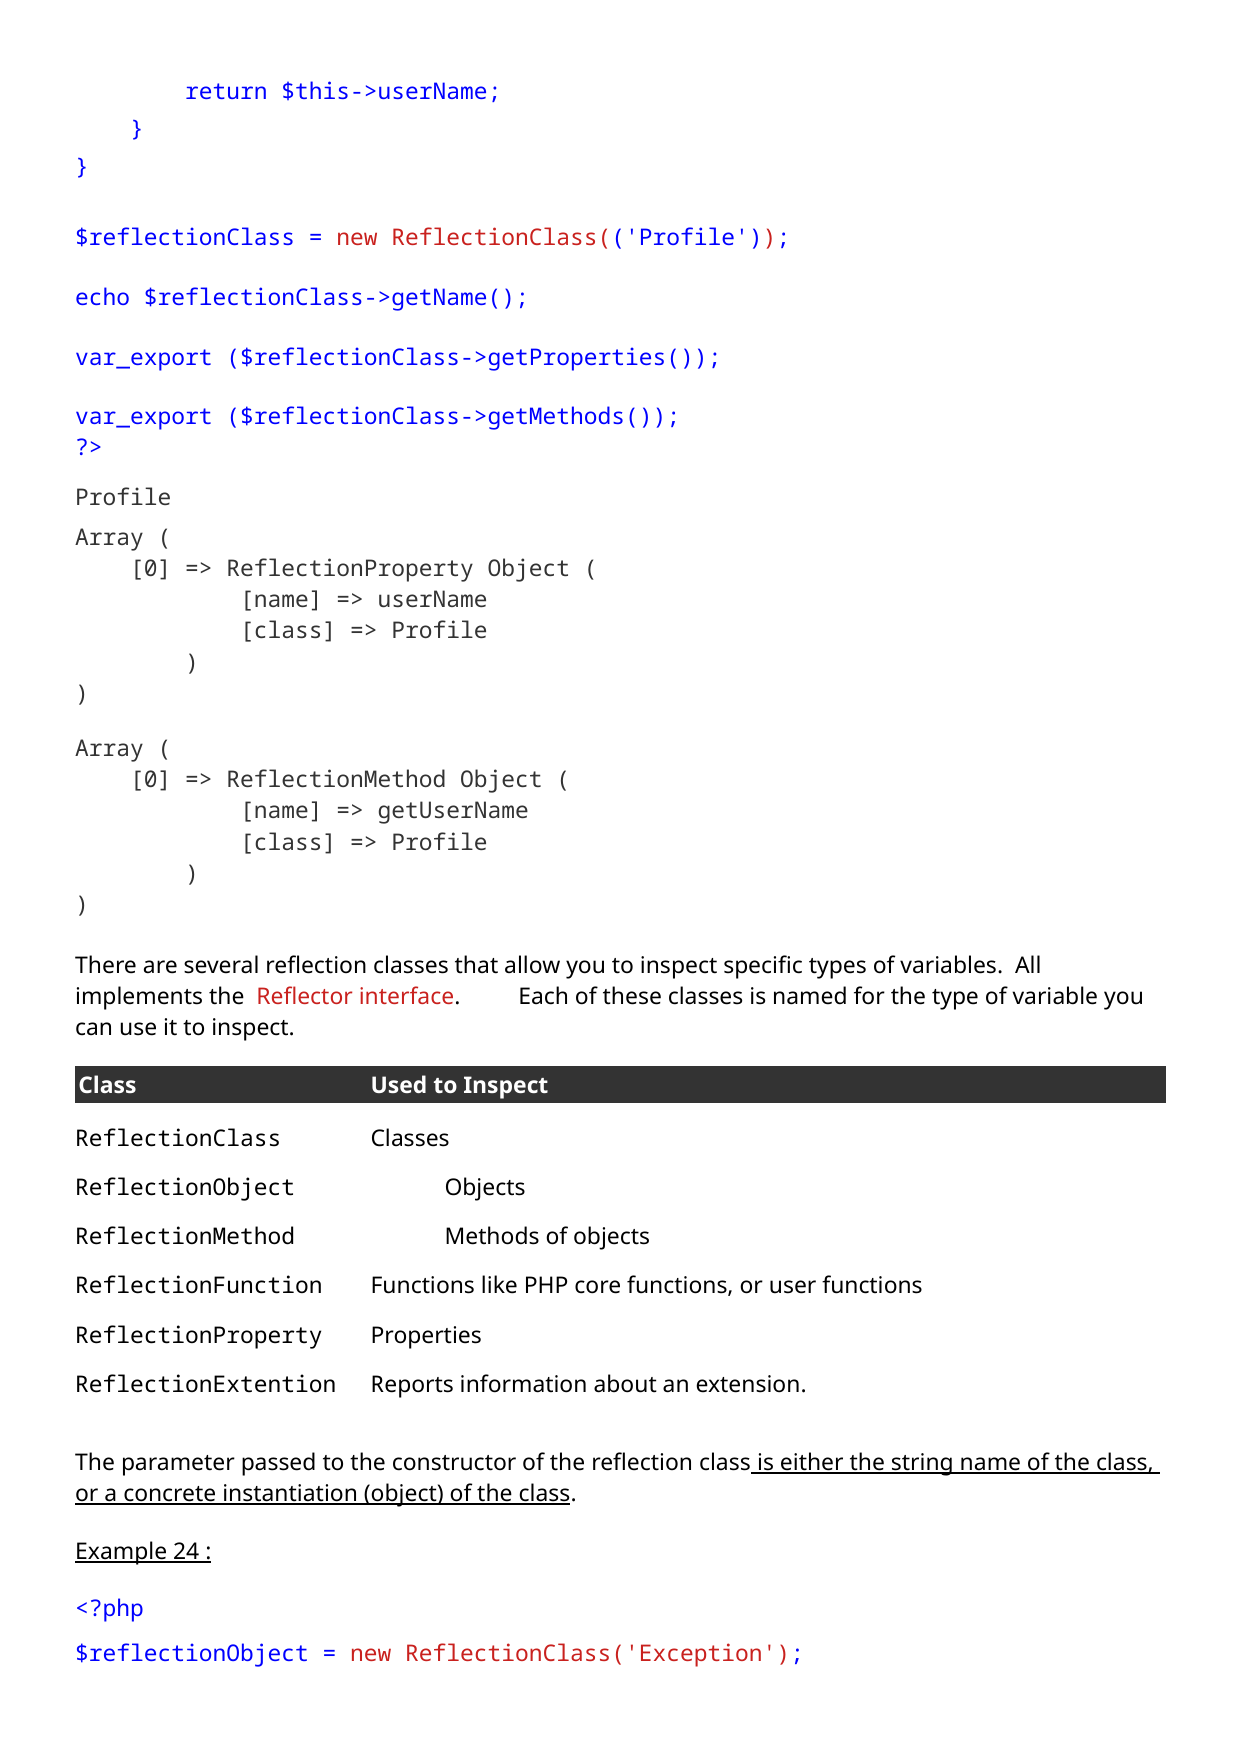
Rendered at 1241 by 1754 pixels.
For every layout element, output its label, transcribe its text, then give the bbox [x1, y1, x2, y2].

text ReflectionMethod Methods of objects [75, 1220, 1166, 1251]
text ?> [75, 431, 1166, 462]
text [0] => ReflectionMethod Object ( [75, 763, 1166, 794]
text <?php [75, 1592, 1166, 1623]
text [0] => ReflectionProperty Object ( [75, 552, 1166, 583]
text var_export ($reflectionClass->getMethods()); [75, 400, 1166, 431]
text echo $reflectionClass->getName(); [75, 281, 1166, 312]
text ReflectionProperty Properties [75, 1319, 1166, 1350]
text ReflectionObject Objects [75, 1171, 1166, 1202]
text [name] => userName [75, 583, 1166, 614]
text Profile [75, 481, 1166, 512]
text } [75, 149, 1166, 181]
text return $this->userName; [75, 75, 1166, 106]
text var_export ($reflectionClass->getProperties()); [75, 340, 1166, 372]
text ) [75, 857, 1166, 888]
text ReflectionExtention Reports information about an extension. [75, 1368, 1166, 1399]
text ) [75, 646, 1166, 677]
text [class] => Profile [75, 826, 1166, 857]
text [class] => Profile [75, 614, 1166, 646]
text There are several reflection classes that allow you to inspect specific types of variables. All implements the Reflector interface. Each of these classes is named for the type of variable you can use it to inspect. [75, 949, 1166, 1043]
text ) [75, 888, 1166, 919]
text Class Used to Inspect [75, 1066, 1166, 1103]
text [name] => getUserName [75, 794, 1166, 826]
text } [75, 112, 1166, 143]
text The parameter passed to the constructor of the reflection class is either the string name of the class, or a concrete instantiation (object) of the class. [75, 1446, 1166, 1508]
text Example 24 : [75, 1535, 1166, 1566]
text $reflectionClass = new ReflectionClass(('Profile')); [75, 221, 1166, 252]
text ReflectionClass Classes [75, 1122, 1166, 1153]
text Array ( [75, 732, 1166, 763]
text Array ( [75, 521, 1166, 552]
text ) [75, 677, 1166, 708]
text ReflectionFunction Functions like PHP core functions, or user functions [75, 1269, 1166, 1301]
text $reflectionObject = new ReflectionClass('Exception'); [75, 1637, 1166, 1668]
